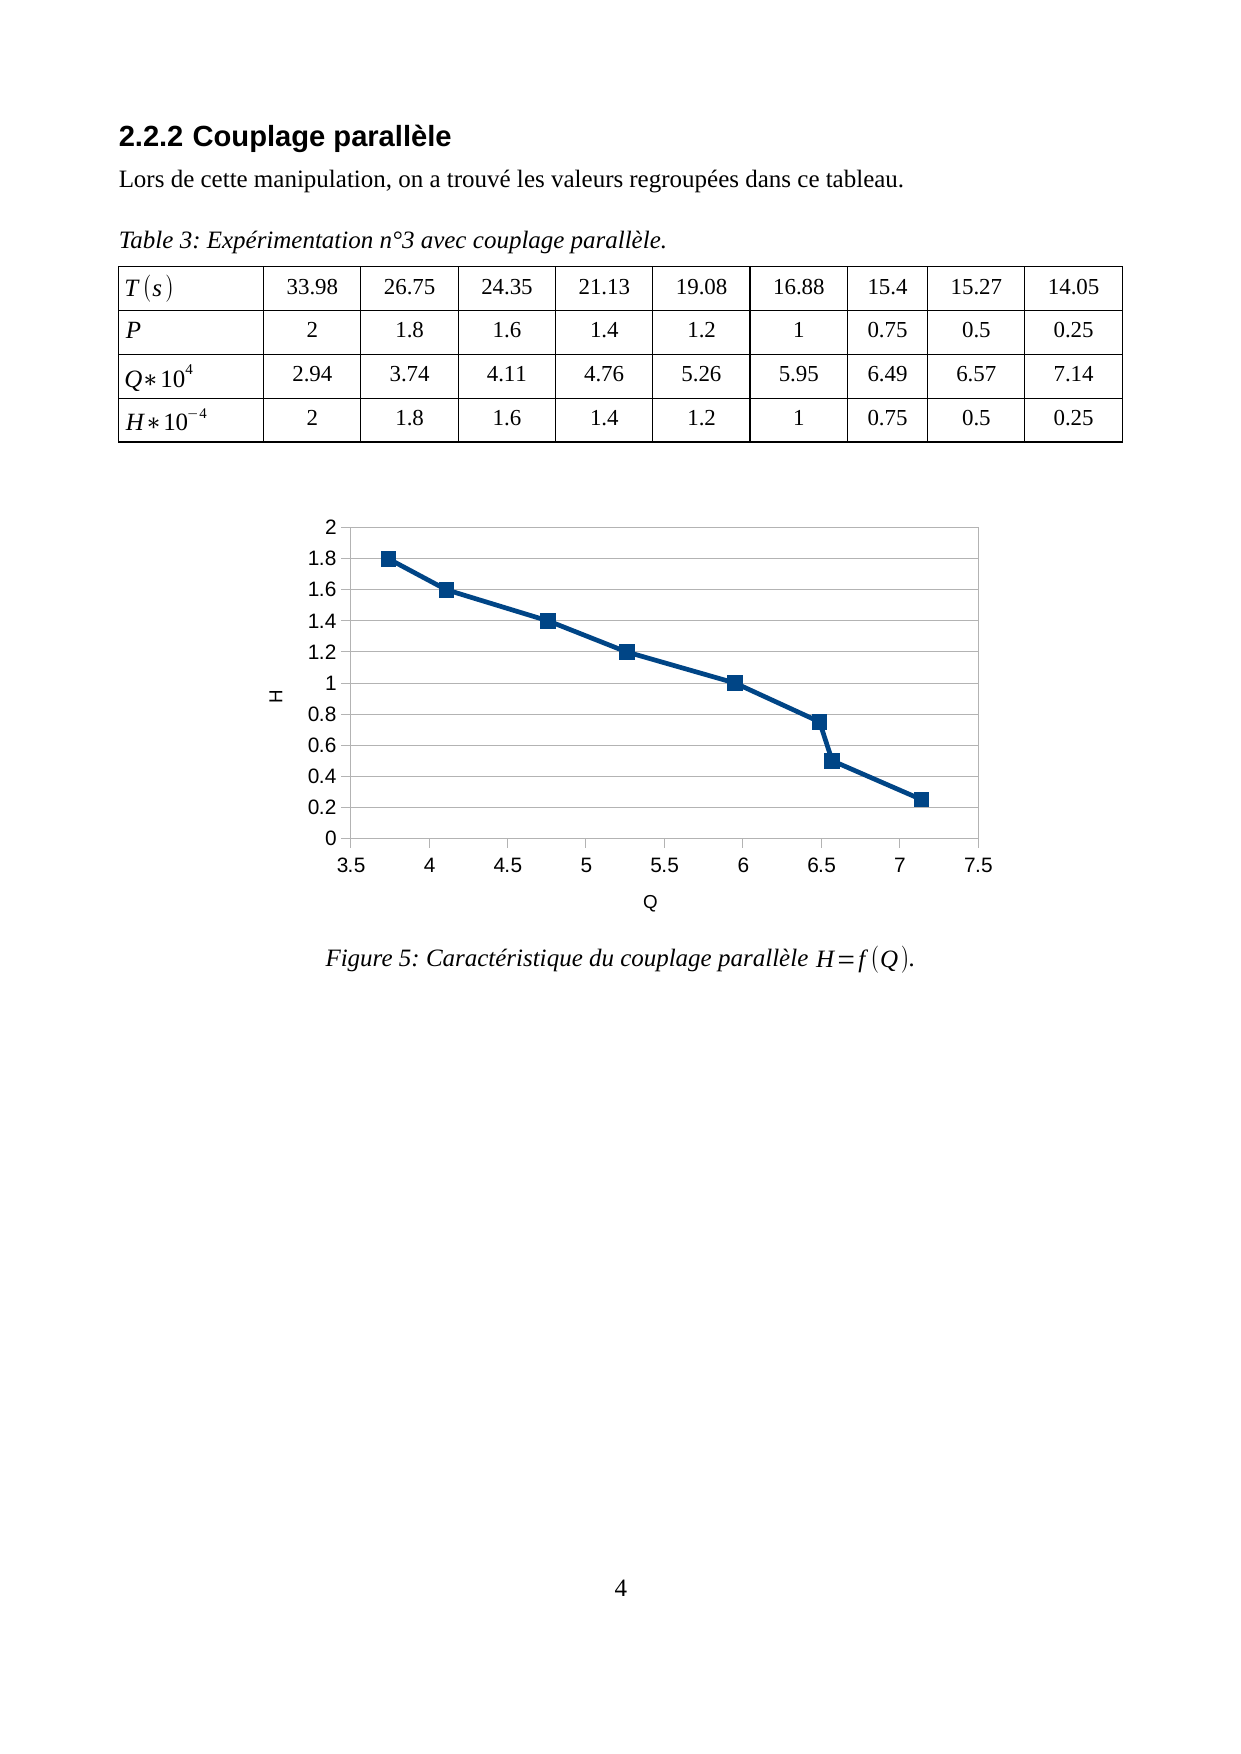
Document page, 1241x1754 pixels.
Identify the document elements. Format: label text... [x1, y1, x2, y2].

table_cell 7.14 [1025, 355, 1122, 397]
table_cell [119, 399, 263, 441]
table_header 19.08 [653, 267, 749, 310]
table_cell 1.6 [459, 399, 555, 441]
table_header 15.4 [848, 267, 927, 310]
text Figure 5: Caractéristique du couplage parallèle . [233, 507, 1008, 974]
table_cell 0.75 [848, 399, 927, 441]
table_header 21.13 [556, 267, 652, 310]
table_cell 1 [751, 311, 847, 354]
table_cell 1.6 [459, 311, 555, 354]
table_header 26.75 [361, 267, 458, 310]
table_cell 0.5 [928, 399, 1024, 441]
table_header [119, 267, 263, 310]
table_cell 1.4 [556, 311, 652, 354]
table_cell [119, 311, 263, 354]
table_cell 1.8 [361, 311, 458, 354]
table_header 16.88 [751, 267, 847, 310]
table_cell 2 [264, 399, 360, 441]
table_cell 2.94 [264, 355, 360, 397]
table_cell 3.74 [361, 355, 458, 397]
table_cell 2 [264, 311, 360, 354]
table_cell 5.95 [751, 355, 847, 397]
table_cell 5.26 [653, 355, 749, 397]
subtitle Couplage parallèle [118, 118, 1122, 152]
table_cell 1.4 [556, 399, 652, 441]
text Lors de cette manipulation, on a trouvé les valeurs regroupées dans ce tableau. [118, 164, 1122, 193]
table_header 15.27 [928, 267, 1024, 310]
text Table 3: Expérimentation n°3 avec couplage parallèle. [118, 225, 1122, 253]
table_cell 1 [751, 399, 847, 441]
table_cell 6.57 [928, 355, 1024, 397]
table_cell 6.49 [848, 355, 927, 397]
table_cell 1.8 [361, 399, 458, 441]
table_cell 4.76 [556, 355, 652, 397]
table_cell 0.25 [1025, 311, 1122, 354]
table_header 33.98 [264, 267, 360, 310]
table_cell 0.25 [1025, 399, 1122, 441]
table_header 24.35 [459, 267, 555, 310]
table_cell 1.2 [653, 311, 749, 354]
table_cell 4.11 [459, 355, 555, 397]
table_cell 0.5 [928, 311, 1024, 354]
table_cell [119, 355, 263, 397]
table_cell 0.75 [848, 311, 927, 354]
table_cell 1.2 [653, 399, 749, 441]
table_header 14.05 [1025, 267, 1122, 310]
